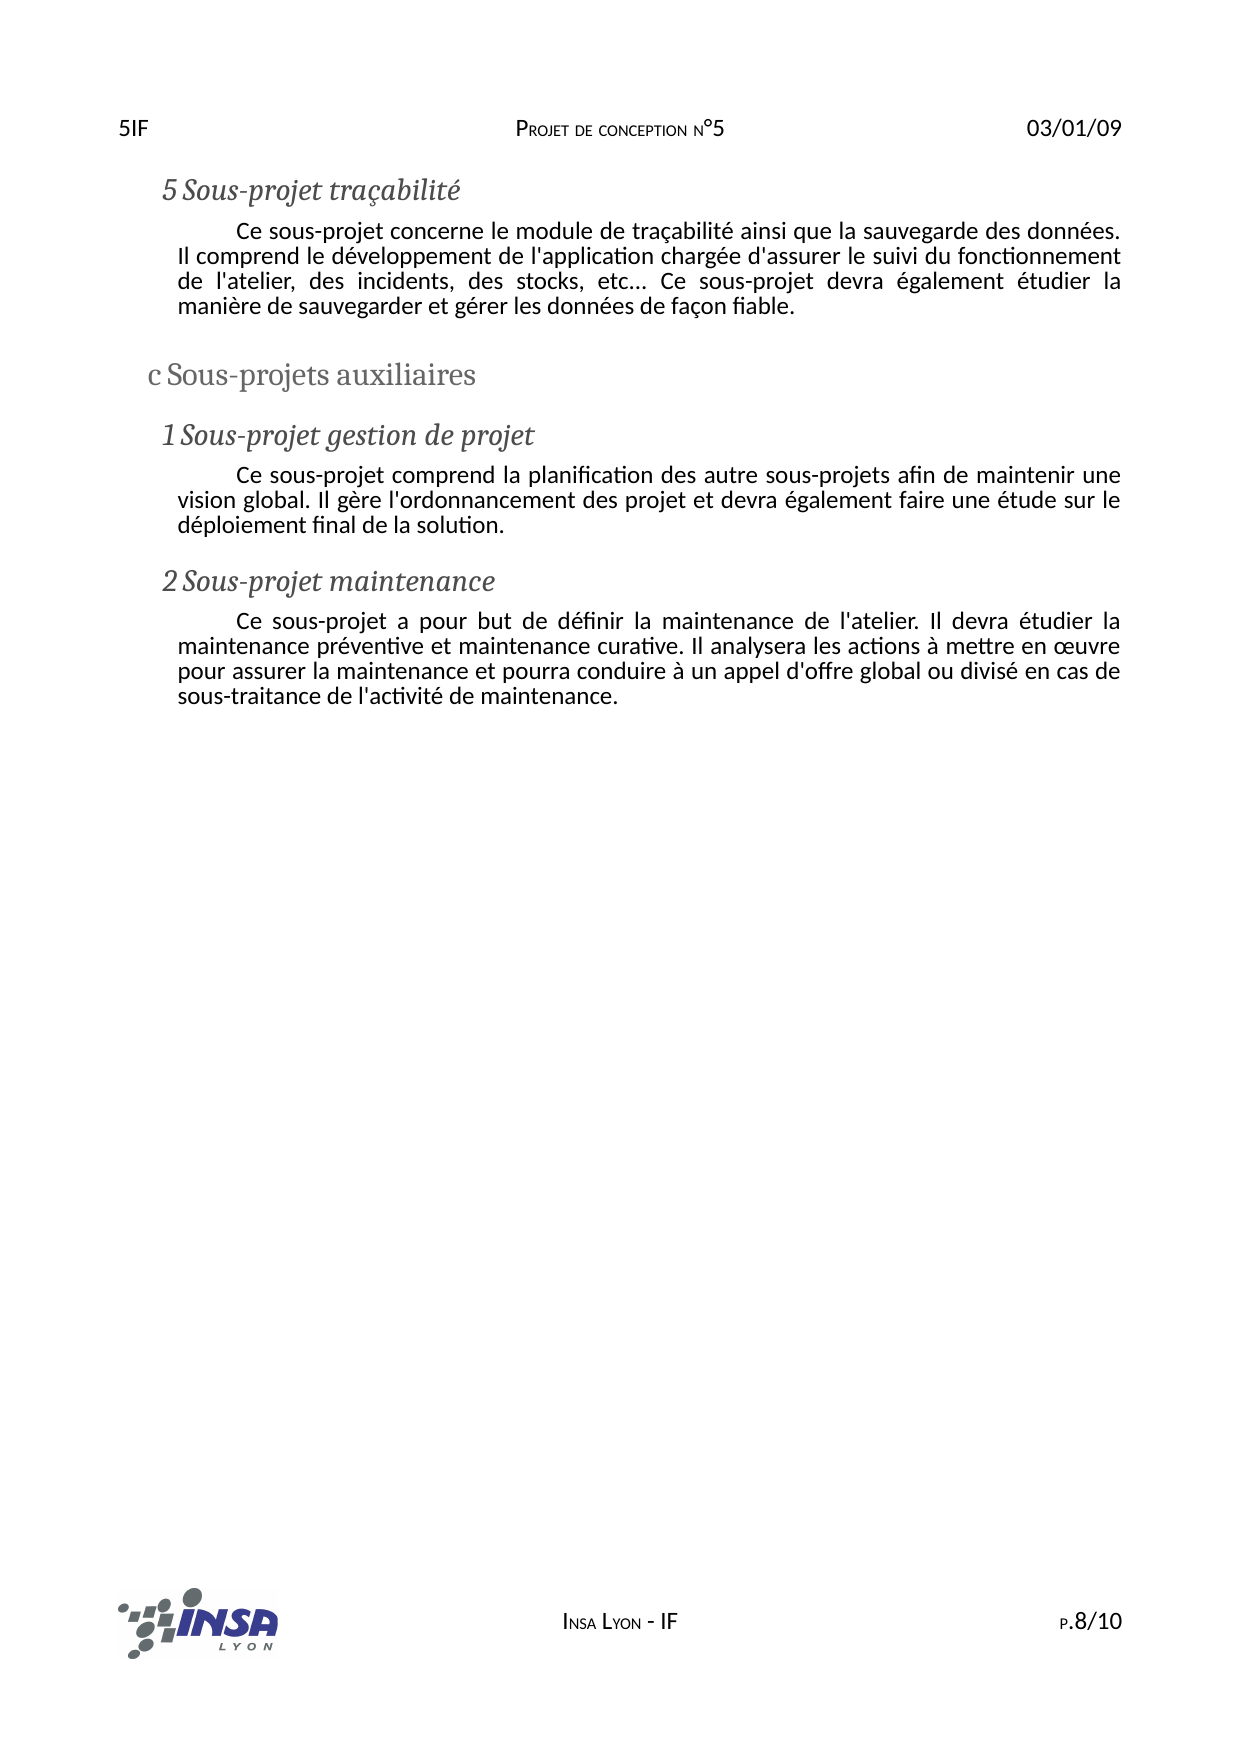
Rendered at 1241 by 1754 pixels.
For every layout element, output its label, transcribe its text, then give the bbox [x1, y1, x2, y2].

picture [118, 1588, 278, 1659]
subtitle Sous-projets auxiliaires [118, 356, 1122, 393]
text Ce sous-projet a pour but de définir la maintenance de l'atelier. Il devra étudier la maintenance préventive et maintenance curative. Il analysera les actions à mettre en œuvre pour assurer la maintenance et pourra conduire à un appel d'offre global ou divisé en cas de sous-traitance de l'activité de maintenance. [177, 611, 1122, 711]
text Ce sous-projet comprend la planification des autre sous-projets afin de maintenir une vision global. Il gère l'ordonnancement des projet et devra également faire une étude sur le déploiement final de la solution. [177, 464, 1122, 539]
subtitle Sous-projet gestion de projet [118, 417, 1122, 453]
text Ce sous-projet concerne le module de traçabilité ainsi que la sauvegarde des données. Il comprend le développement de l'application chargée d'assurer le suivi du fonctionnement de l'atelier, des incidents, des stocks, etc... Ce sous-projet devra également étudier la manière de sauvegarder et gérer les données de façon fiable. [177, 220, 1122, 320]
subtitle Sous-projet maintenance [118, 563, 1122, 599]
subtitle Sous-projet traçabilité [118, 173, 1122, 208]
